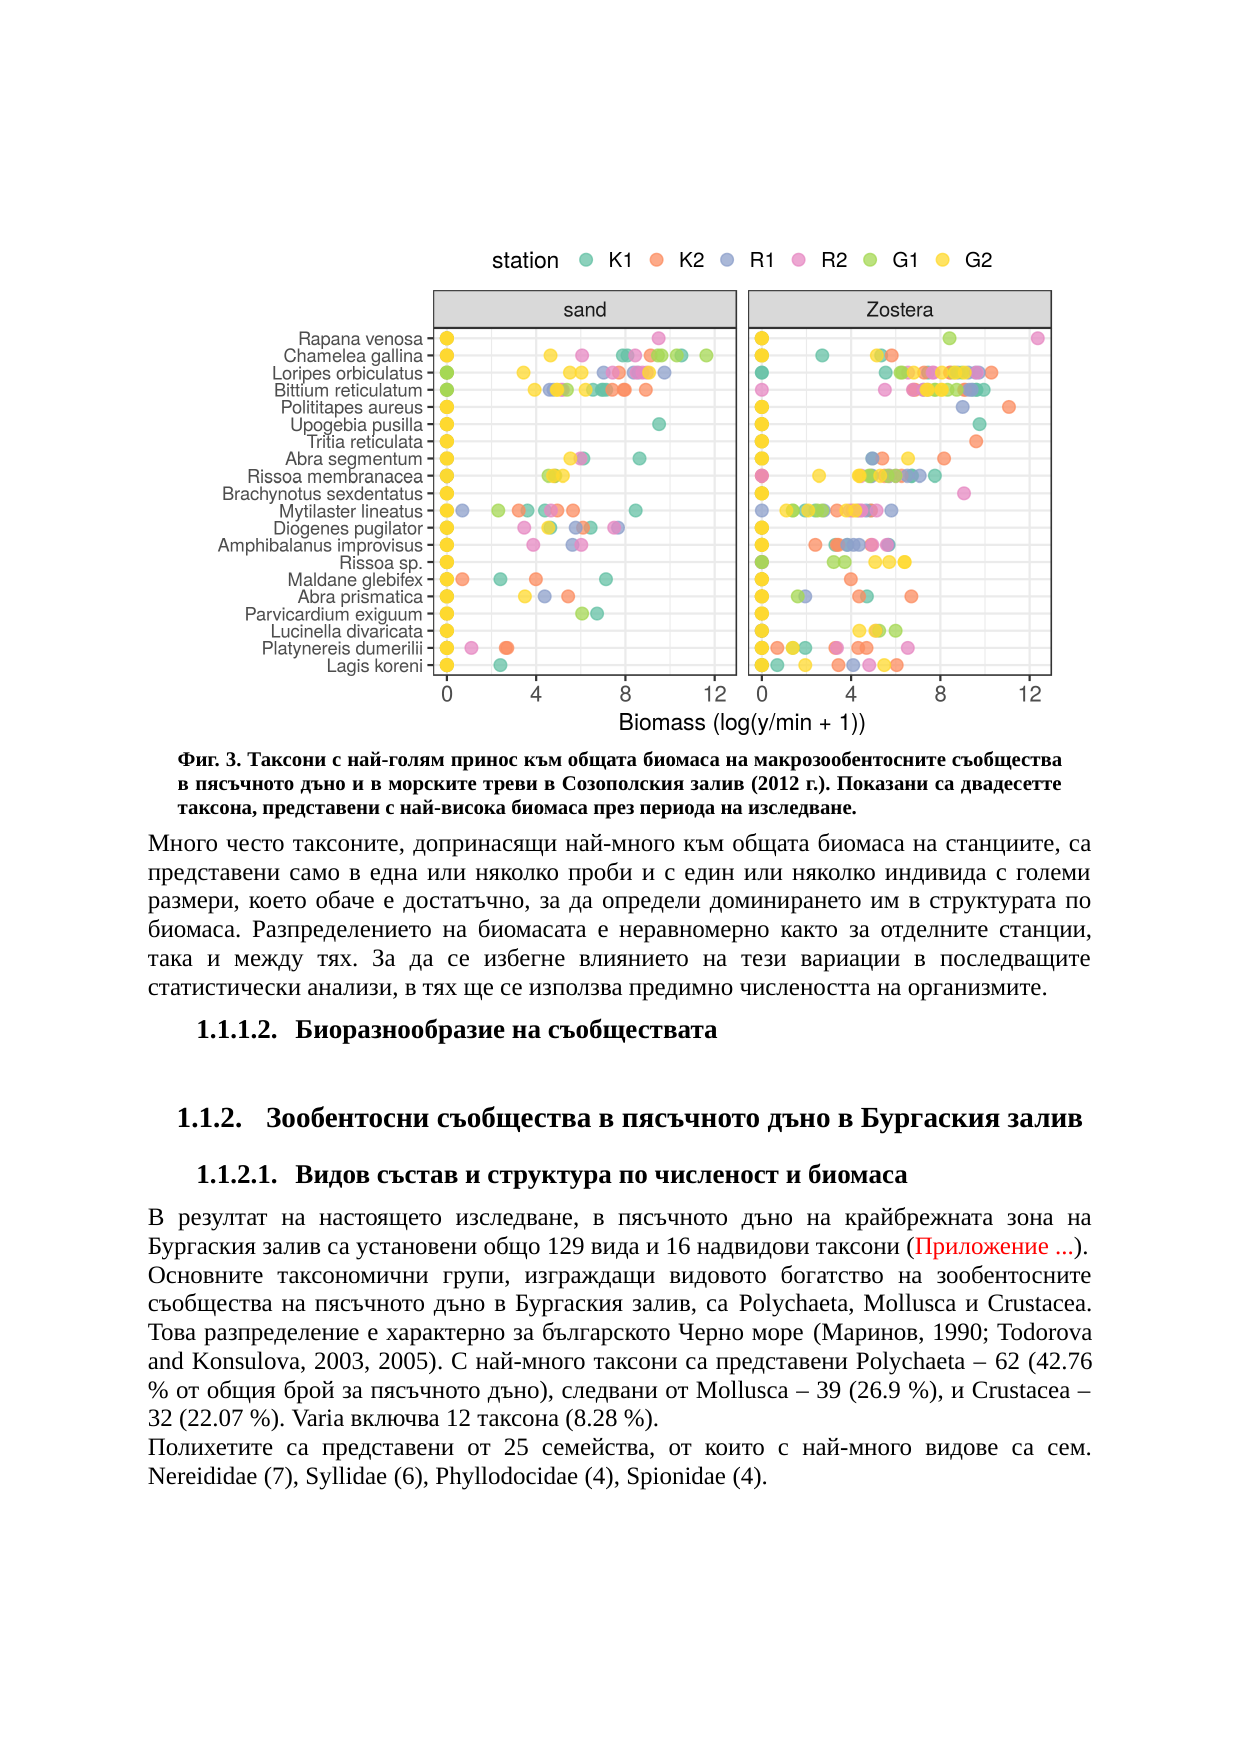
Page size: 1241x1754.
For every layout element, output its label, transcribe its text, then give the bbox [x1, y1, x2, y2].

text Много често таксоните, допринасящи най-много към общата биомаса на станциите, са представени само в една или няколко проби и с един или няколко индивида с големи размери, което обаче е достатъчно, за да определи доминирането им в структурата по биомаса. Разпределението на биомасата е неравномерно както за отделните станции, така и между тях. За да се избегне влиянието на тези вариации в последващите статистически анализи, в тях ще се използва предимно числеността на организмите. [148, 207, 1093, 1001]
subtitle Биоразнообразие на съобществата [266, 1013, 1093, 1044]
subtitle Видов състав и структура по численост и биомаса [266, 1158, 1093, 1190]
picture [177, 219, 1063, 747]
text [177, 207, 1063, 219]
subtitle Зообентосни съобщества в пясъчното дъно в Бургаския залив [242, 1100, 1093, 1133]
text Фиг. 3. Таксони с най-голям принос към общата биомаса на макрозообентосните съобщества в пясъчното дъно и в морските треви в Созополския залив (2012 г.). Показани са двадесетте таксона, представени с най-висока биомаса през периода на изследване. [177, 747, 1063, 819]
text Полихетите са представени от 25 семейства, от които с най-много видове са сем. Nereididae (7), Syllidae (6), Phyllodocidae (4), Spionidae (4). [148, 1432, 1093, 1490]
text В резултат на настоящето изследване, в пясъчното дъно на крайбрежната зона на Бургаския залив са установени общо 129 вида и 16 надвидови таксони (Приложение ...). [148, 1202, 1093, 1260]
text Основните таксономични групи, изграждащи видовото богатство на зообентосните съобщества на пясъчното дъно в Бургаския залив, са Polychaeta, Mollusca и Crustacea. Това разпределение е характерно за българското Черно море (Маринов, 1990; Todorova and Konsulova, 2003, 2005). С най-много таксони са представени Polychaeta – 62 (42.76 % от общия брой за пясъчното дъно), следвани от Mollusca – 39 (26.9 %), и Crustacea – 32 (22.07 %). Varia включва 12 таксона (8.28 %). [148, 1260, 1093, 1432]
